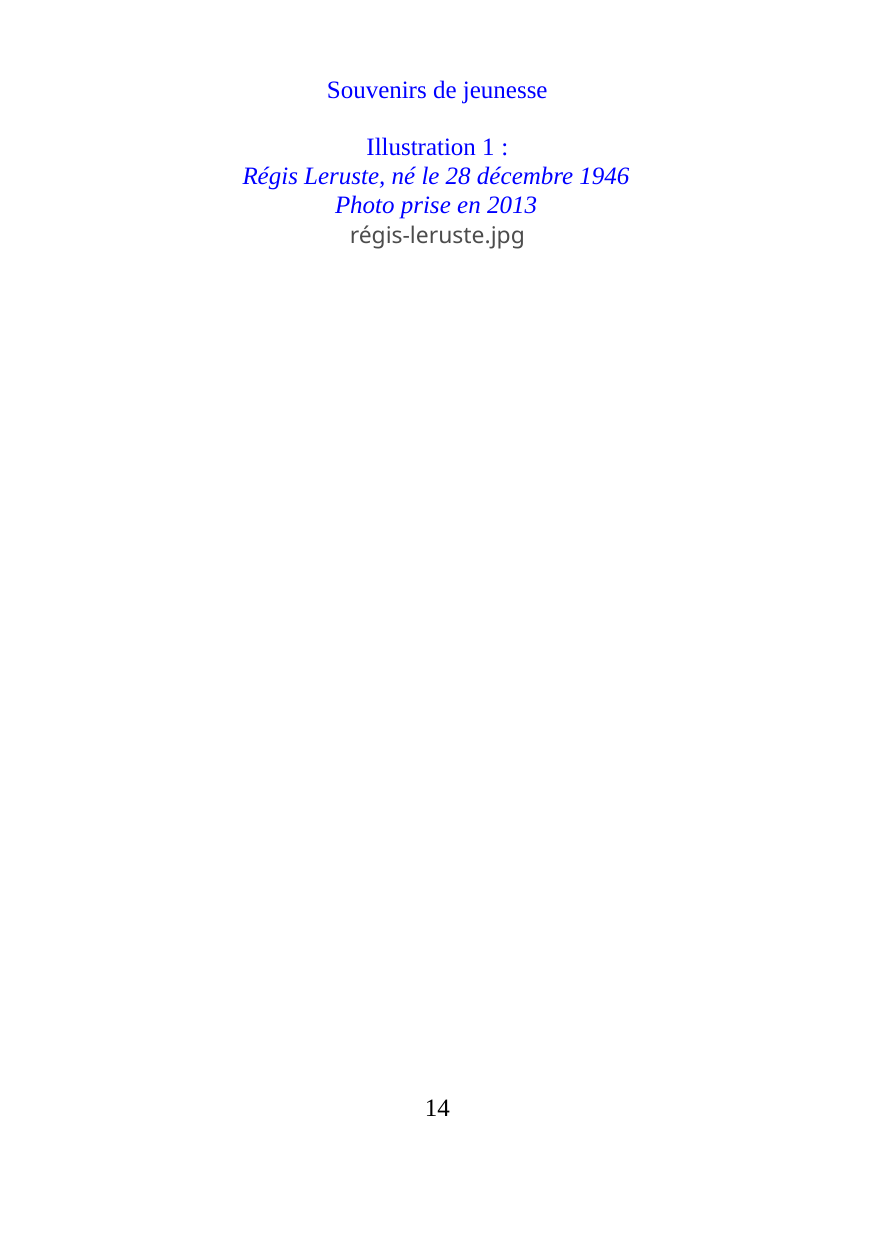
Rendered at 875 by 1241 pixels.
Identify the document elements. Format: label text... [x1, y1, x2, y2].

text Illustration 1 : [118, 132, 756, 161]
text régis-leruste.jpg [118, 219, 756, 250]
text Photo prise en 2013 [118, 190, 756, 219]
text Régis Leruste, né le 28 décembre 1946 [118, 161, 756, 190]
